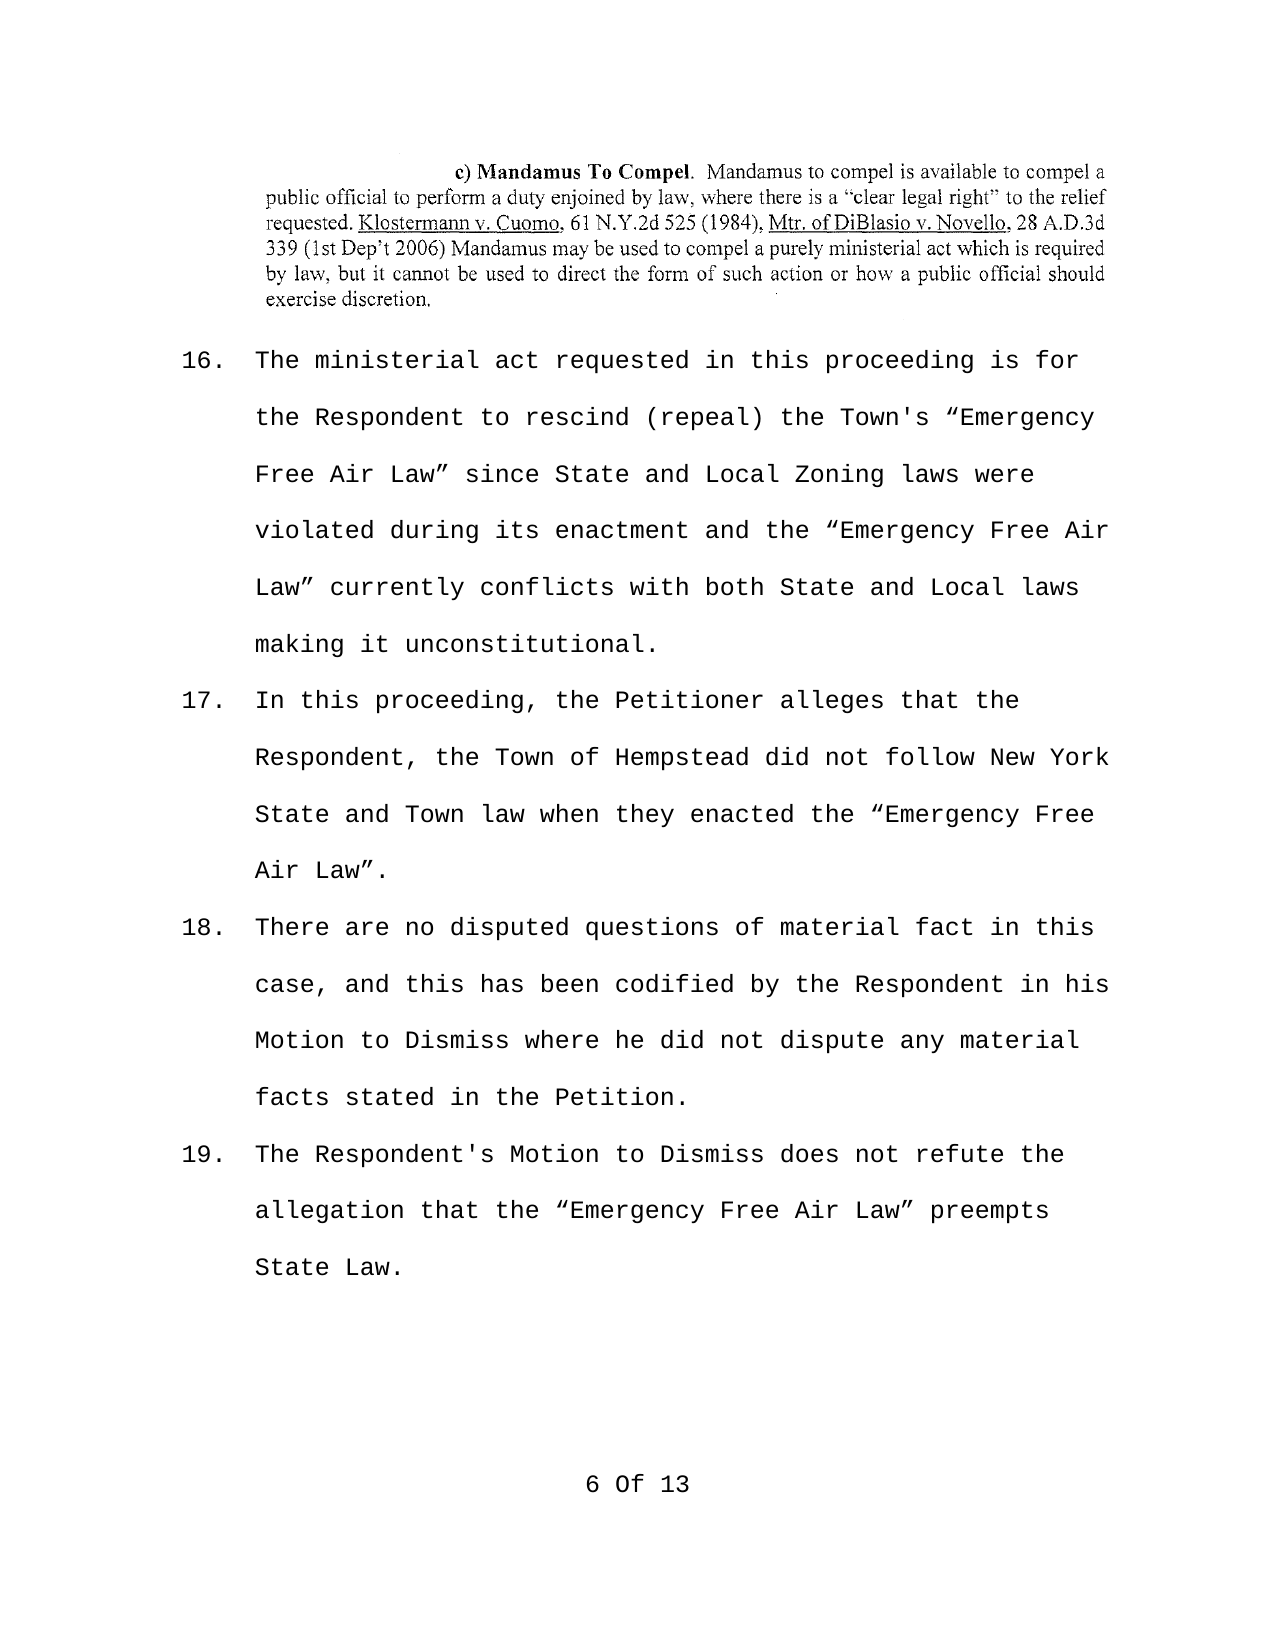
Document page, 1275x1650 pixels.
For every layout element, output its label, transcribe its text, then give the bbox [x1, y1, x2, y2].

list In this proceeding, the Petitioner alleges that the Respondent, the Town of Hempstead did not follow New York State and Town law when they enacted the “Emergency Free Air Law”. [181, 688, 1125, 886]
list The ministerial act requested in this proceeding is for the Respondent to rescind (repeal) the Town's “Emergency Free Air Law” since State and Local Zoning laws were violated during its enactment and the “Emergency Free Air Law” currently conflicts with both State and Local laws making it unconstitutional. [181, 348, 1125, 659]
picture [254, 150, 1124, 320]
list The Respondent's Motion to Dismiss does not refute the allegation that the “Emergency Free Air Law” preempts State Law. [181, 1141, 1125, 1283]
list There are no disputed questions of material fact in this case, and this has been codified by the Respondent in his Motion to Dismiss where he did not dispute any material facts stated in the Petition. [181, 914, 1125, 1113]
